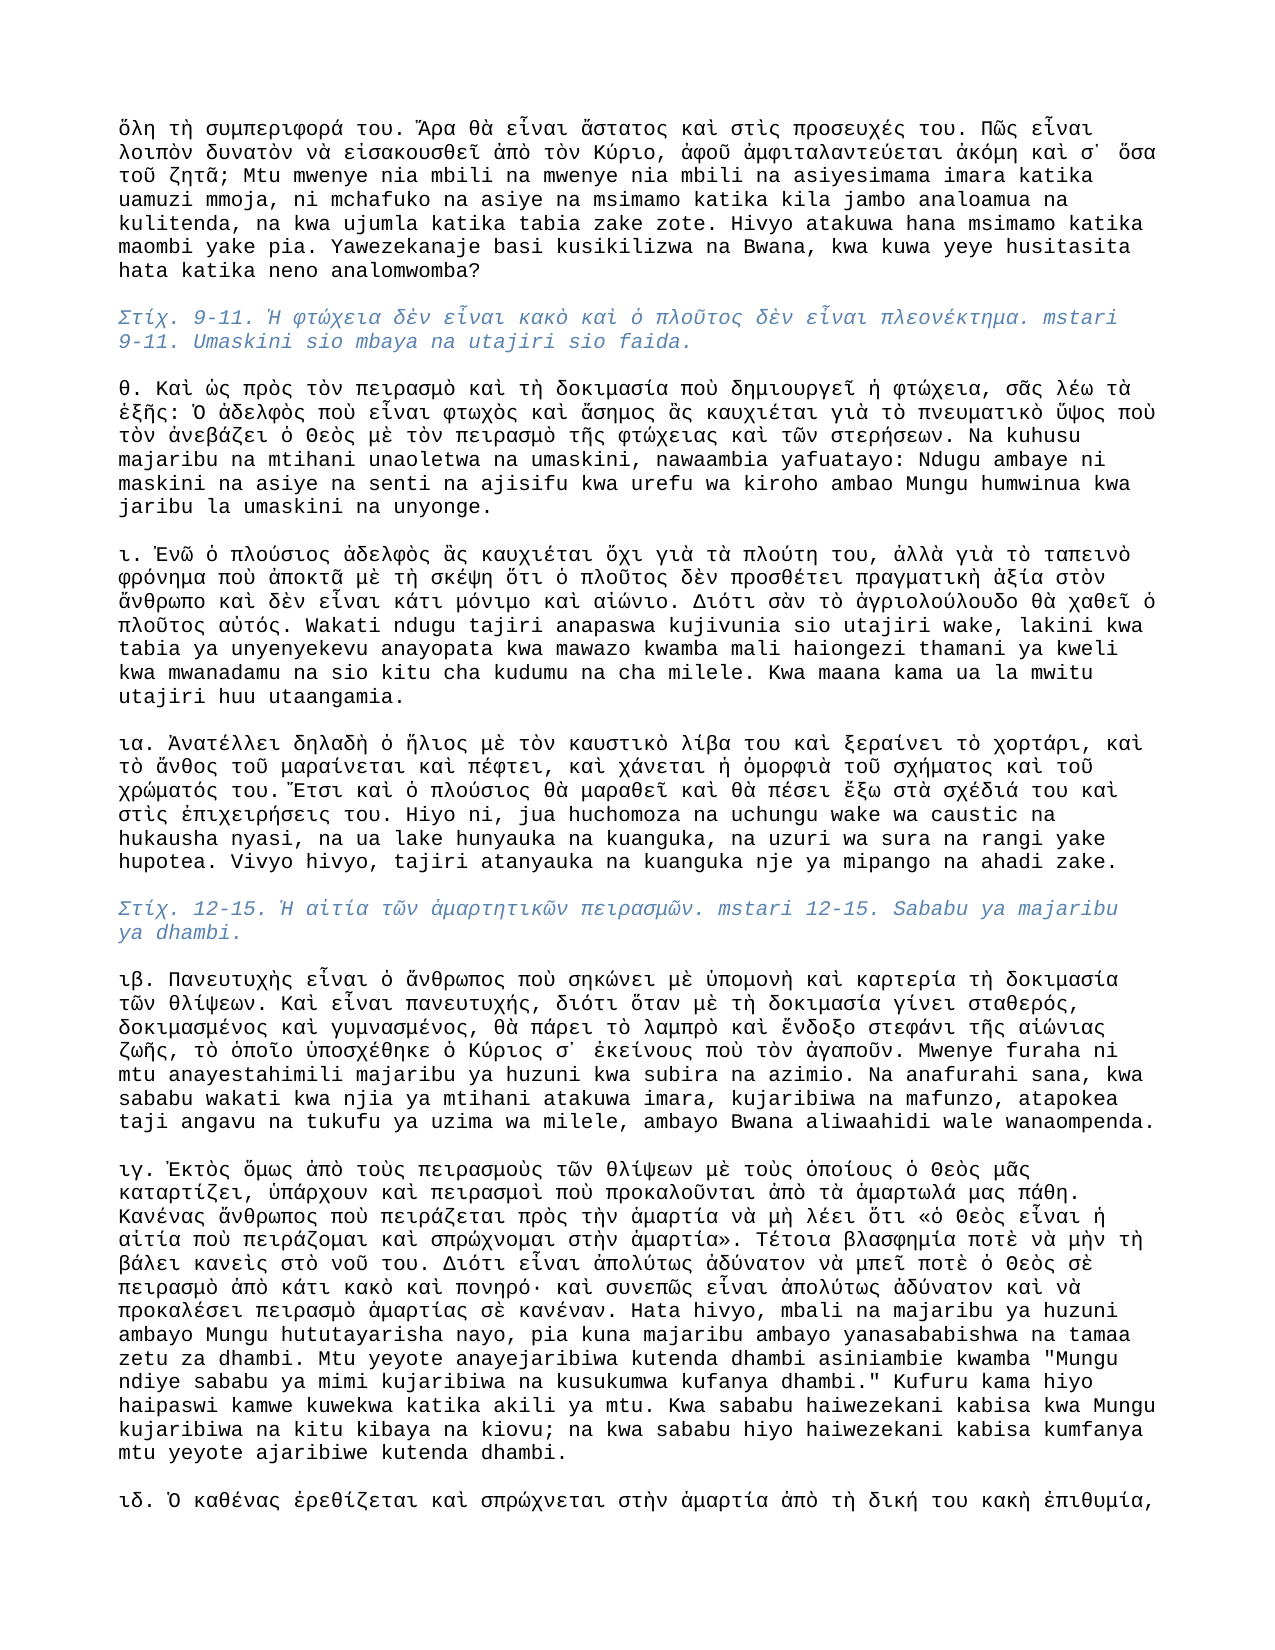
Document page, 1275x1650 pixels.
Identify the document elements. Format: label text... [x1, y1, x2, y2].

text ιγ. Ἐκτὸς ὅμως ἀπὸ τοὺς πειρασμοὺς τῶν θλίψεων μὲ τοὺς ὁποίους ὁ Θεὸς μᾶς καταρτίζει, ὑπάρχουν καὶ πειρασμοὶ ποὺ προκαλοῦνται ἀπὸ τὰ ἁμαρτωλά μας πάθη. Κανένας ἄνθρωπος ποὺ πειράζεται πρὸς τὴν ἁμαρτία νὰ μὴ λέει ὅτι «ὁ Θεὸς εἶναι ἡ αἰτία ποὺ πειράζομαι καὶ σπρώχνομαι στὴν ἁμαρτία». Τέτοια βλασφημία ποτὲ νὰ μὴν τὴ βάλει κανεὶς στὸ νοῦ του. Διότι εἶναι ἀπολύτως ἀδύνατον νὰ μπεῖ ποτὲ ὁ Θεὸς σὲ πειρασμὸ ἀπὸ κάτι κακὸ καὶ πονηρό· καὶ συνεπῶς εἶναι ἀπολύτως ἀδύνατον καὶ νὰ προκαλέσει πειρασμὸ ἁμαρτίας σὲ κανέναν. Hata hivyo, mbali na majaribu ya huzuni ambayo Mungu hututayarisha nayo, pia kuna majaribu ambayo yanasababishwa na tamaa zetu za dhambi. Mtu yeyote anayejaribiwa kutenda dhambi asiniambie kwamba "Mungu ndiye sababu ya mimi kujaribiwa na kusukumwa kufanya dhambi." Kufuru kama hiyo haipaswi kamwe kuwekwa katika akili ya mtu. Kwa sababu haiwezekani kabisa kwa Mungu kujaribiwa na kitu kibaya na kiovu; na kwa sababu hiyo haiwezekani kabisa kumfanya mtu yeyote ajaribiwe kutenda dhambi. [118, 1158, 1157, 1466]
text ια. Ἀνατέλλει δηλαδὴ ὁ ἥλιος μὲ τὸν καυστικὸ λίβα του καὶ ξεραίνει τὸ χορτάρι, καὶ τὸ ἄνθος τοῦ μαραίνεται καὶ πέφτει, καὶ χάνεται ἡ ὀμορφιὰ τοῦ σχήματος καὶ τοῦ χρώματός του. Ἔτσι καὶ ὁ πλούσιος θὰ μαραθεῖ καὶ θὰ πέσει ἔξω στὰ σχέδιά του καὶ στὶς ἐπιχειρήσεις του. Hiyo ni, jua huchomoza na uchungu wake wa caustic na hukausha nyasi, na ua lake hunyauka na kuanguka, na uzuri wa sura na rangi yake hupotea. Vivyo hivyo, tajiri atanyauka na kuanguka nje ya mipango na ahadi zake. [118, 733, 1157, 875]
text Στίχ. 12-15. Ἡ αἰτία τῶν ἁμαρτητικῶν πειρασμῶν. mstari 12-15. Sababu ya majaribu ya dhambi. [118, 898, 1157, 946]
text ι. Ἐνῶ ὁ πλούσιος ἀδελφὸς ἂς καυχιέται ὄχι γιὰ τὰ πλούτη του, ἀλλὰ γιὰ τὸ ταπεινὸ φρόνημα ποὺ ἀποκτᾶ μὲ τὴ σκέψη ὅτι ὁ πλοῦτος δὲν προσθέτει πραγματικὴ ἀξία στὸν ἄνθρωπο καὶ δὲν εἶναι κάτι μόνιμο καὶ αἰώνιο. Διότι σὰν τὸ ἀγριολούλουδο θὰ χαθεῖ ὁ πλοῦτος αὐτός. Wakati ndugu tajiri anapaswa kujivunia sio utajiri wake, lakini kwa tabia ya unyenyekevu anayopata kwa mawazo kwamba mali haiongezi thamani ya kweli kwa mwanadamu na sio kitu cha kudumu na cha milele. Kwa maana kama ua la mwitu utajiri huu utaangamia. [118, 544, 1157, 709]
text Στίχ. 9-11. Ἡ φτώχεια δὲν εἶναι κακὸ καὶ ὁ πλοῦτος δὲν εἶναι πλεονέκτημα. mstari 9-11. Umaskini sio mbaya na utajiri sio faida. [118, 307, 1157, 354]
text ὅλη τὴ συμπεριφορά του. Ἄρα θὰ εἶναι ἄστατος καὶ στὶς προσευχές του. Πῶς εἶναι λοιπὸν δυνατὸν νὰ εἰσακουσθεῖ ἀπὸ τὸν Κύριο, ἀφοῦ ἀμφιταλαντεύεται ἀκόμη καὶ σ᾿ ὅσα τοῦ ζητᾶ; Mtu mwenye nia mbili na mwenye nia mbili na asiyesimama imara katika uamuzi mmoja, ni mchafuko na asiye na msimamo katika kila jambo analoamua na kulitenda, na kwa ujumla katika tabia zake zote. Hivyo atakuwa hana msimamo katika maombi yake pia. Yawezekanaje basi kusikilizwa na Bwana, kwa kuwa yeye husitasita hata katika neno analomwomba? [118, 118, 1157, 284]
text ιβ. Πανευτυχὴς εἶναι ὁ ἄνθρωπος ποὺ σηκώνει μὲ ὑπομονὴ καὶ καρτερία τὴ δοκιμασία τῶν θλίψεων. Καὶ εἶναι πανευτυχής, διότι ὅταν μὲ τὴ δοκιμασία γίνει σταθερός, δοκιμασμένος καὶ γυμνασμένος, θὰ πάρει τὸ λαμπρὸ καὶ ἔνδοξο στεφάνι τῆς αἰώνιας ζωῆς, τὸ ὁποῖο ὑποσχέθηκε ὁ Κύριος σ᾿ ἐκείνους ποὺ τὸν ἀγαποῦν. Mwenye furaha ni mtu anayestahimili majaribu ya huzuni kwa subira na azimio. Na anafurahi sana, kwa sababu wakati kwa njia ya mtihani atakuwa imara, kujaribiwa na mafunzo, atapokea taji angavu na tukufu ya uzima wa milele, ambayo Bwana aliwaahidi wale wanaompenda. [118, 969, 1157, 1135]
text θ. Καὶ ὡς πρὸς τὸν πειρασμὸ καὶ τὴ δοκιμασία ποὺ δημιουργεῖ ἡ φτώχεια, σᾶς λέω τὰ ἑξῆς: Ὁ ἀδελφὸς ποὺ εἶναι φτωχὸς καὶ ἄσημος ἂς καυχιέται γιὰ τὸ πνευματικὸ ὕψος ποὺ τὸν ἀνεβάζει ὁ Θεὸς μὲ τὸν πειρασμὸ τῆς φτώχειας καὶ τῶν στερήσεων. Na kuhusu majaribu na mtihani unaoletwa na umaskini, nawaambia yafuatayo: Ndugu ambaye ni maskini na asiye na senti na ajisifu kwa urefu wa kiroho ambao Mungu humwinua kwa jaribu la umaskini na unyonge. [118, 378, 1157, 520]
text ιδ. Ὁ καθένας ἐρεθίζεται καὶ σπρώχνεται στὴν ἁμαρτία ἀπὸ τὴ δική του κακὴ ἐπιθυμία, [118, 1489, 1157, 1513]
